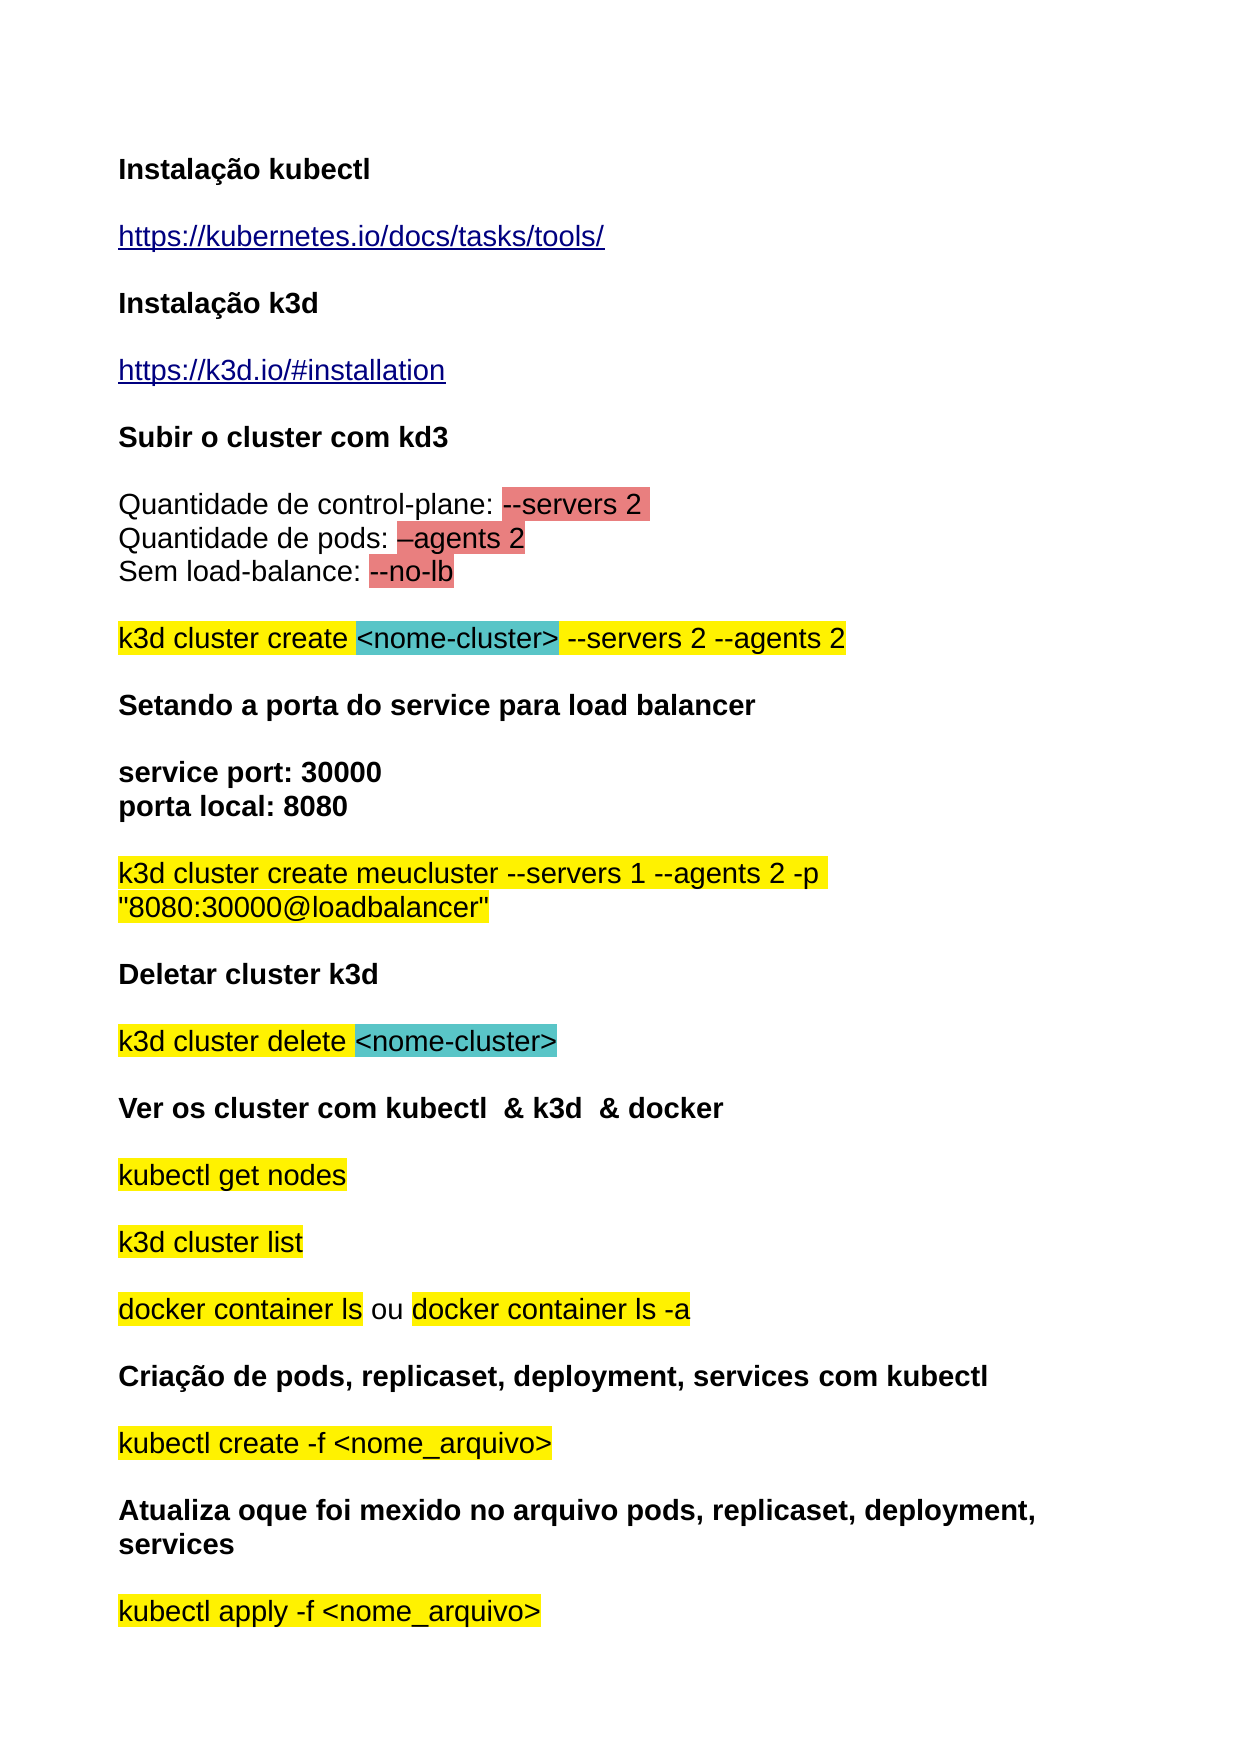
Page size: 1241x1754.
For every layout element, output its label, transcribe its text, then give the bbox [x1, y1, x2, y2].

text porta local: 8080 [118, 789, 1122, 822]
text kubectl apply -f <nome_arquivo> [118, 1594, 1122, 1627]
text Instalação k3d [118, 286, 1122, 319]
text Setando a porta do service para load balancer [118, 688, 1122, 722]
text Quantidade de pods: –agents 2 [118, 521, 1122, 554]
text Ver os cluster com kubectl & k3d & docker [118, 1091, 1122, 1124]
text Deletar cluster k3d [118, 957, 1122, 990]
text Criação de pods, replicaset, deployment, services com kubectl [118, 1359, 1122, 1393]
text Quantidade de control-plane: --servers 2 [118, 487, 1122, 521]
text Atualiza oque foi mexido no arquivo pods, replicaset, deployment, services [118, 1493, 1122, 1560]
text Instalação kubectl [118, 152, 1122, 185]
text kubectl get nodes [118, 1158, 1122, 1191]
text https://k3d.io/#installation [118, 353, 1122, 386]
text Sem load-balance: --no-lb [118, 554, 1122, 588]
text https://kubernetes.io/docs/tasks/tools/ [118, 219, 1122, 252]
text service port: 30000 [118, 755, 1122, 789]
text Subir o cluster com kd3 [118, 420, 1122, 453]
text docker container ls ou docker container ls -a [118, 1292, 1122, 1326]
text k3d cluster create meucluster --servers 1 --agents 2 -p "8080:30000@loadbalancer" [118, 856, 1122, 923]
text k3d cluster create <nome-cluster> --servers 2 --agents 2 [118, 621, 1122, 655]
text k3d cluster list [118, 1225, 1122, 1258]
text kubectl create -f <nome_arquivo> [118, 1426, 1122, 1460]
text k3d cluster delete <nome-cluster> [118, 1024, 1122, 1057]
